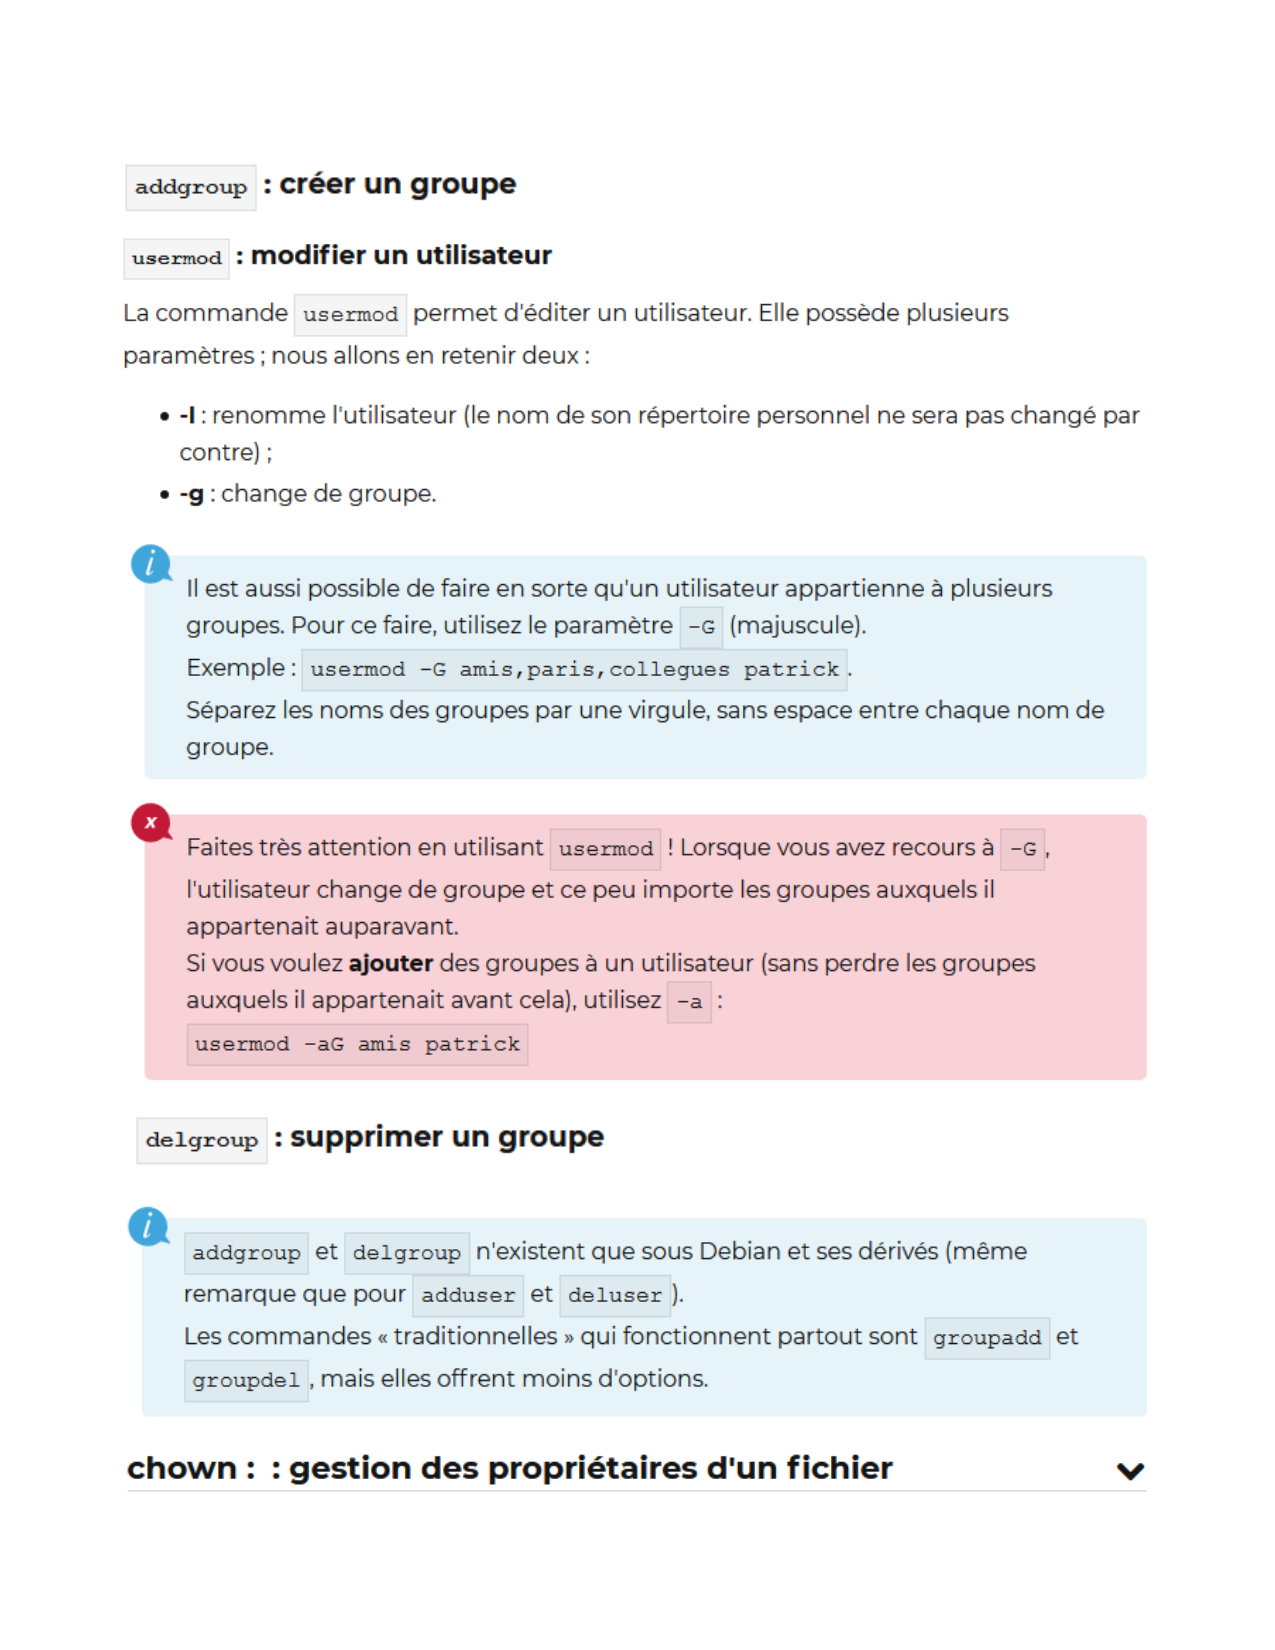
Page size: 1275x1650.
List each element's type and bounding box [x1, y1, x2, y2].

picture [132, 1113, 612, 1171]
picture [118, 1200, 1157, 1496]
picture [118, 536, 1157, 1086]
picture [118, 233, 1157, 526]
picture [121, 157, 526, 213]
